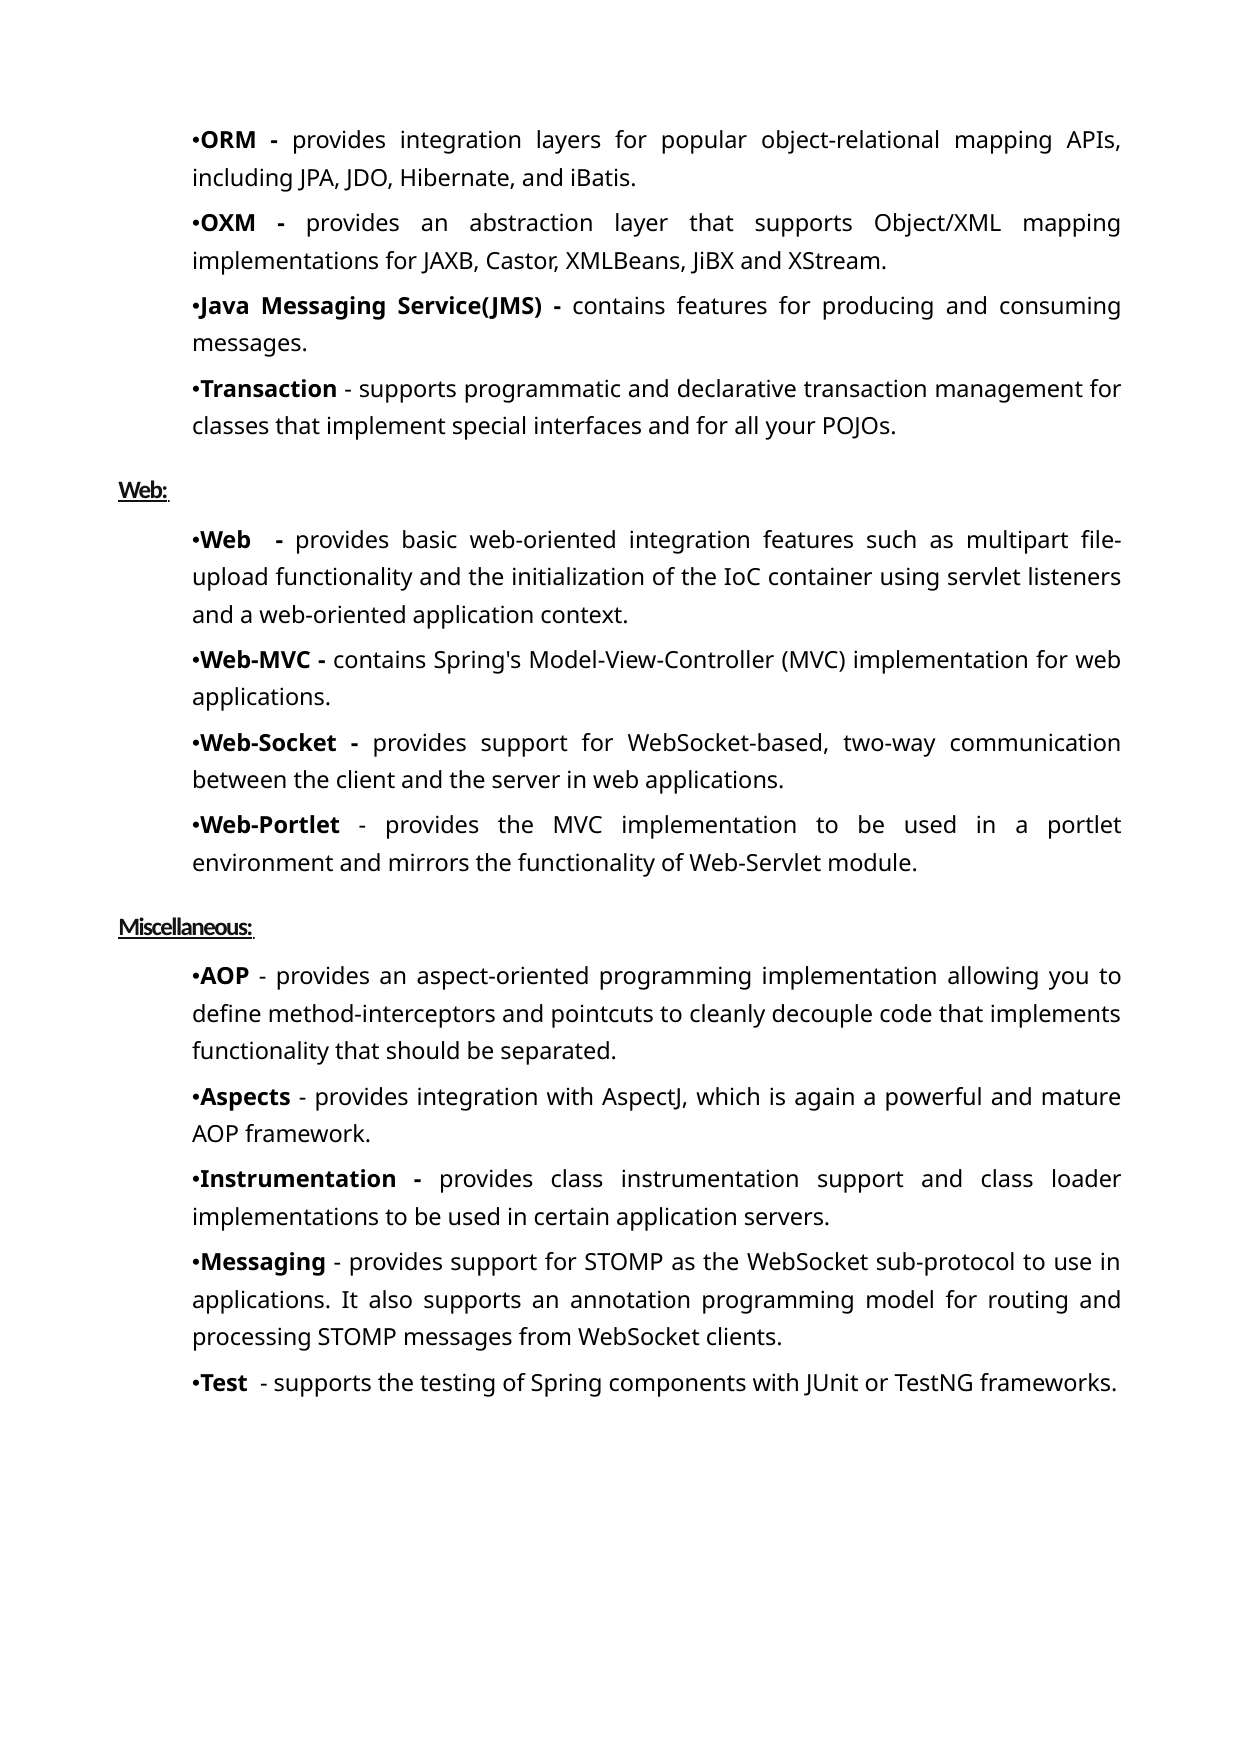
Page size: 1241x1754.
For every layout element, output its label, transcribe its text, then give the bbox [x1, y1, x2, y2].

list Messaging - provides support for STOMP as the WebSocket sub-protocol to use in applications. It also supports an annotation programming model for routing and processing STOMP messages from WebSocket clients. [118, 1240, 1122, 1353]
list Test - supports the testing of Spring components with JUnit or TestNG frameworks. [118, 1360, 1122, 1398]
subtitle Miscellaneous: [118, 911, 1122, 942]
list ORM - provides integration layers for popular object-relational mapping APIs, including JPA, JDO, Hibernate, and iBatis. [118, 118, 1122, 193]
list Web - provides basic web-oriented integration features such as multipart file-upload functionality and the initialization of the IoC container using servlet listeners and a web-oriented application context. [118, 517, 1122, 630]
subtitle Web: [118, 474, 1122, 505]
list Transaction - supports programmatic and declarative transaction management for classes that implement special interfaces and for all your POJOs. [118, 367, 1122, 442]
list Aspects - provides integration with AspectJ, which is again a powerful and mature AOP framework. [118, 1074, 1122, 1149]
list Web-MVC - contains Spring's Model-View-Controller (MVC) implementation for web applications. [118, 638, 1122, 713]
list Web-Socket - provides support for WebSocket-based, two-way communication between the client and the server in web applications. [118, 721, 1122, 796]
list Instrumentation - provides class instrumentation support and class loader implementations to be used in certain application servers. [118, 1157, 1122, 1232]
list AOP - provides an aspect-oriented programming implementation allowing you to define method-interceptors and pointcuts to cleanly decouple code that implements functionality that should be separated. [118, 954, 1122, 1067]
list Java Messaging Service(JMS) - contains features for producing and consuming messages. [118, 284, 1122, 359]
list OXM - provides an abstraction layer that supports Object/XML mapping implementations for JAXB, Castor, XMLBeans, JiBX and XStream. [118, 201, 1122, 276]
list Web-Portlet - provides the MVC implementation to be used in a portlet environment and mirrors the functionality of Web-Servlet module. [118, 803, 1122, 878]
